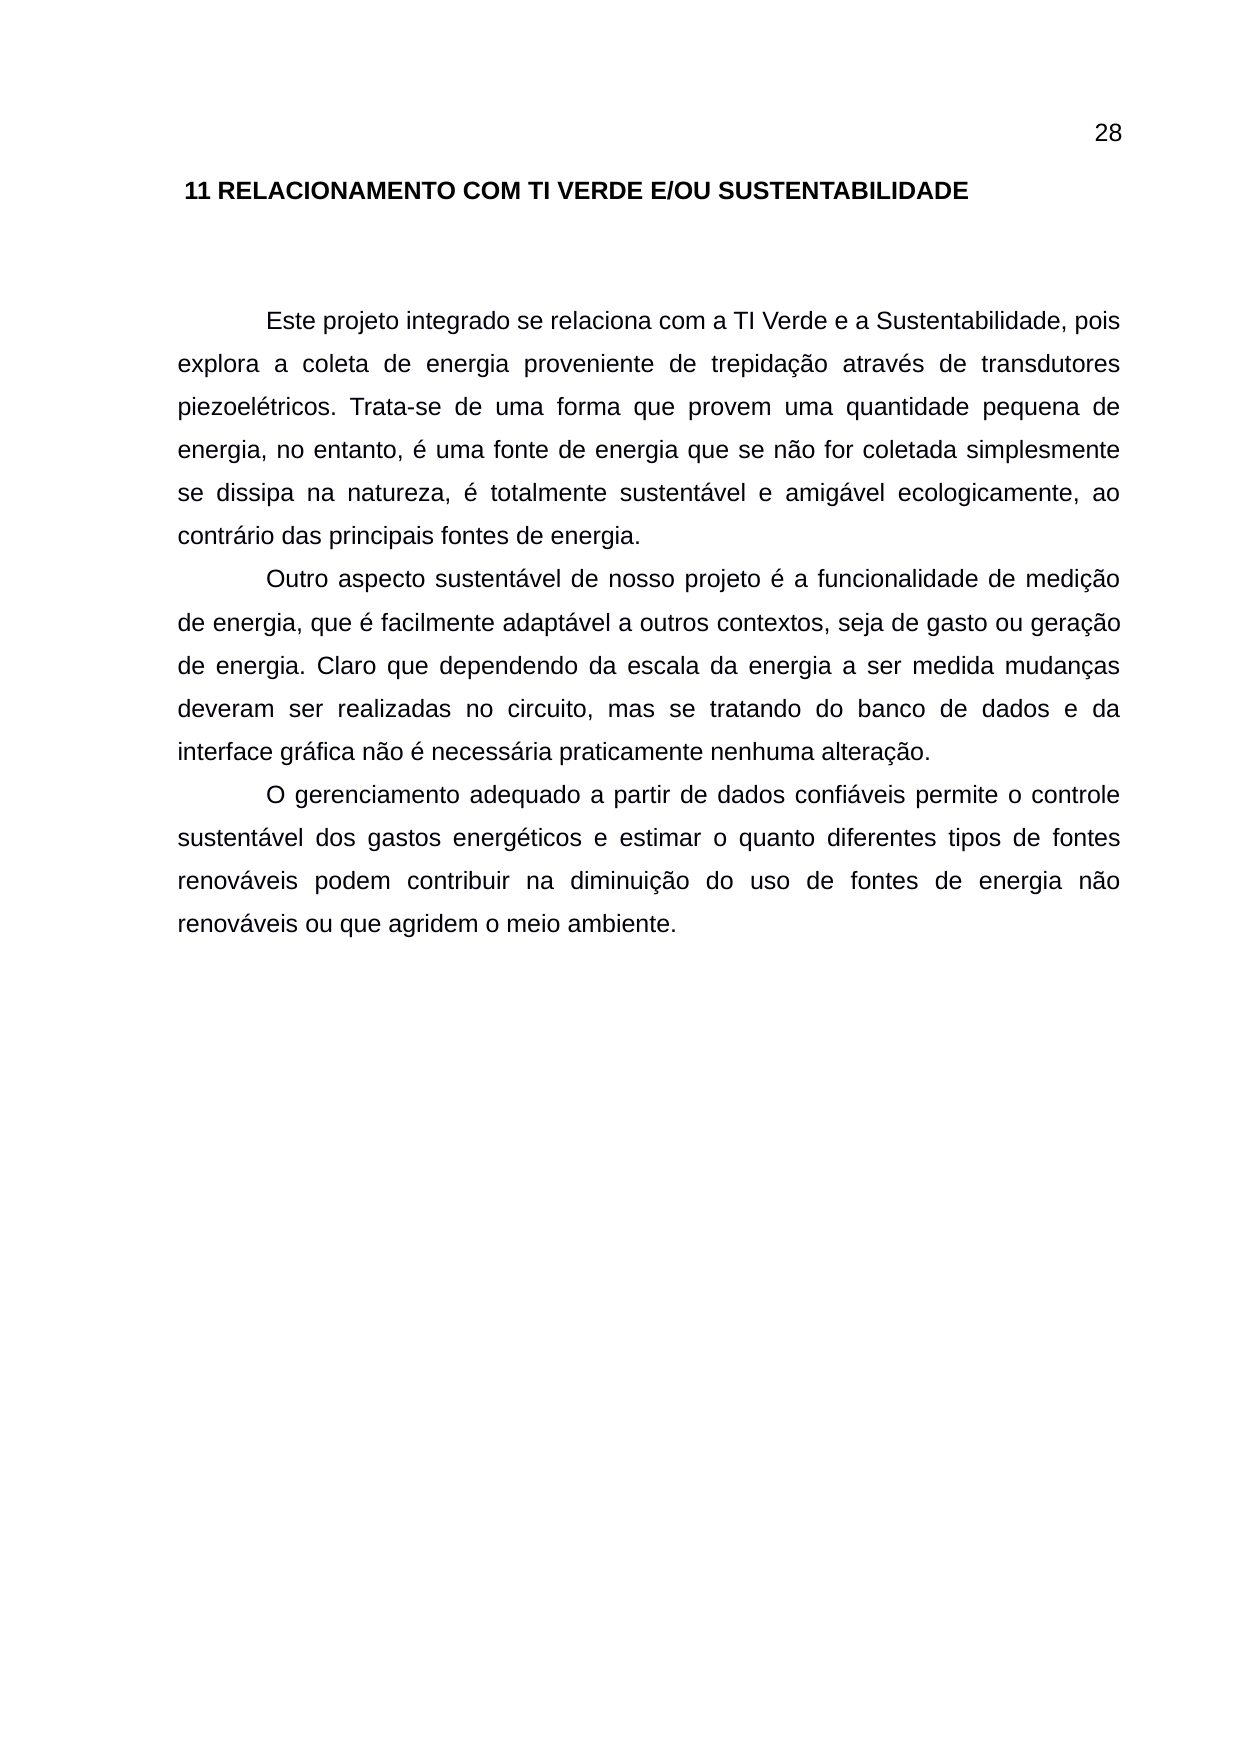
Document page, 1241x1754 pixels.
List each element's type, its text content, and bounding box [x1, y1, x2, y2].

text Outro aspecto sustentável de nosso projeto é a funcionalidade de medição de energia, que é facilmente adaptável a outros contextos, seja de gasto ou geração de energia. Claro que dependendo da escala da energia a ser medida mudanças deveram ser realizadas no circuito, mas se tratando do banco de dados e da interface gráfica não é necessária praticamente nenhuma alteração. [177, 564, 1122, 766]
text O gerenciamento adequado a partir de dados confiáveis permite o controle sustentável dos gastos energéticos e estimar o quanto diferentes tipos de fontes renováveis podem contribuir na diminuição do uso de fontes de energia não renováveis ou que agridem o meio ambiente. [177, 780, 1122, 938]
subtitle Relacionamento com TI Verde e/ou sustentabilidade [177, 176, 1122, 205]
text Este projeto integrado se relaciona com a TI Verde e a Sustentabilidade, pois explora a coleta de energia proveniente de trepidação através de transdutores piezoelétricos. Trata-se de uma forma que provem uma quantidade pequena de energia, no entanto, é uma fonte de energia que se não for coletada simplesmente se dissipa na natureza, é totalmente sustentável e amigável ecologicamente, ao contrário das principais fontes de energia. [177, 306, 1122, 550]
